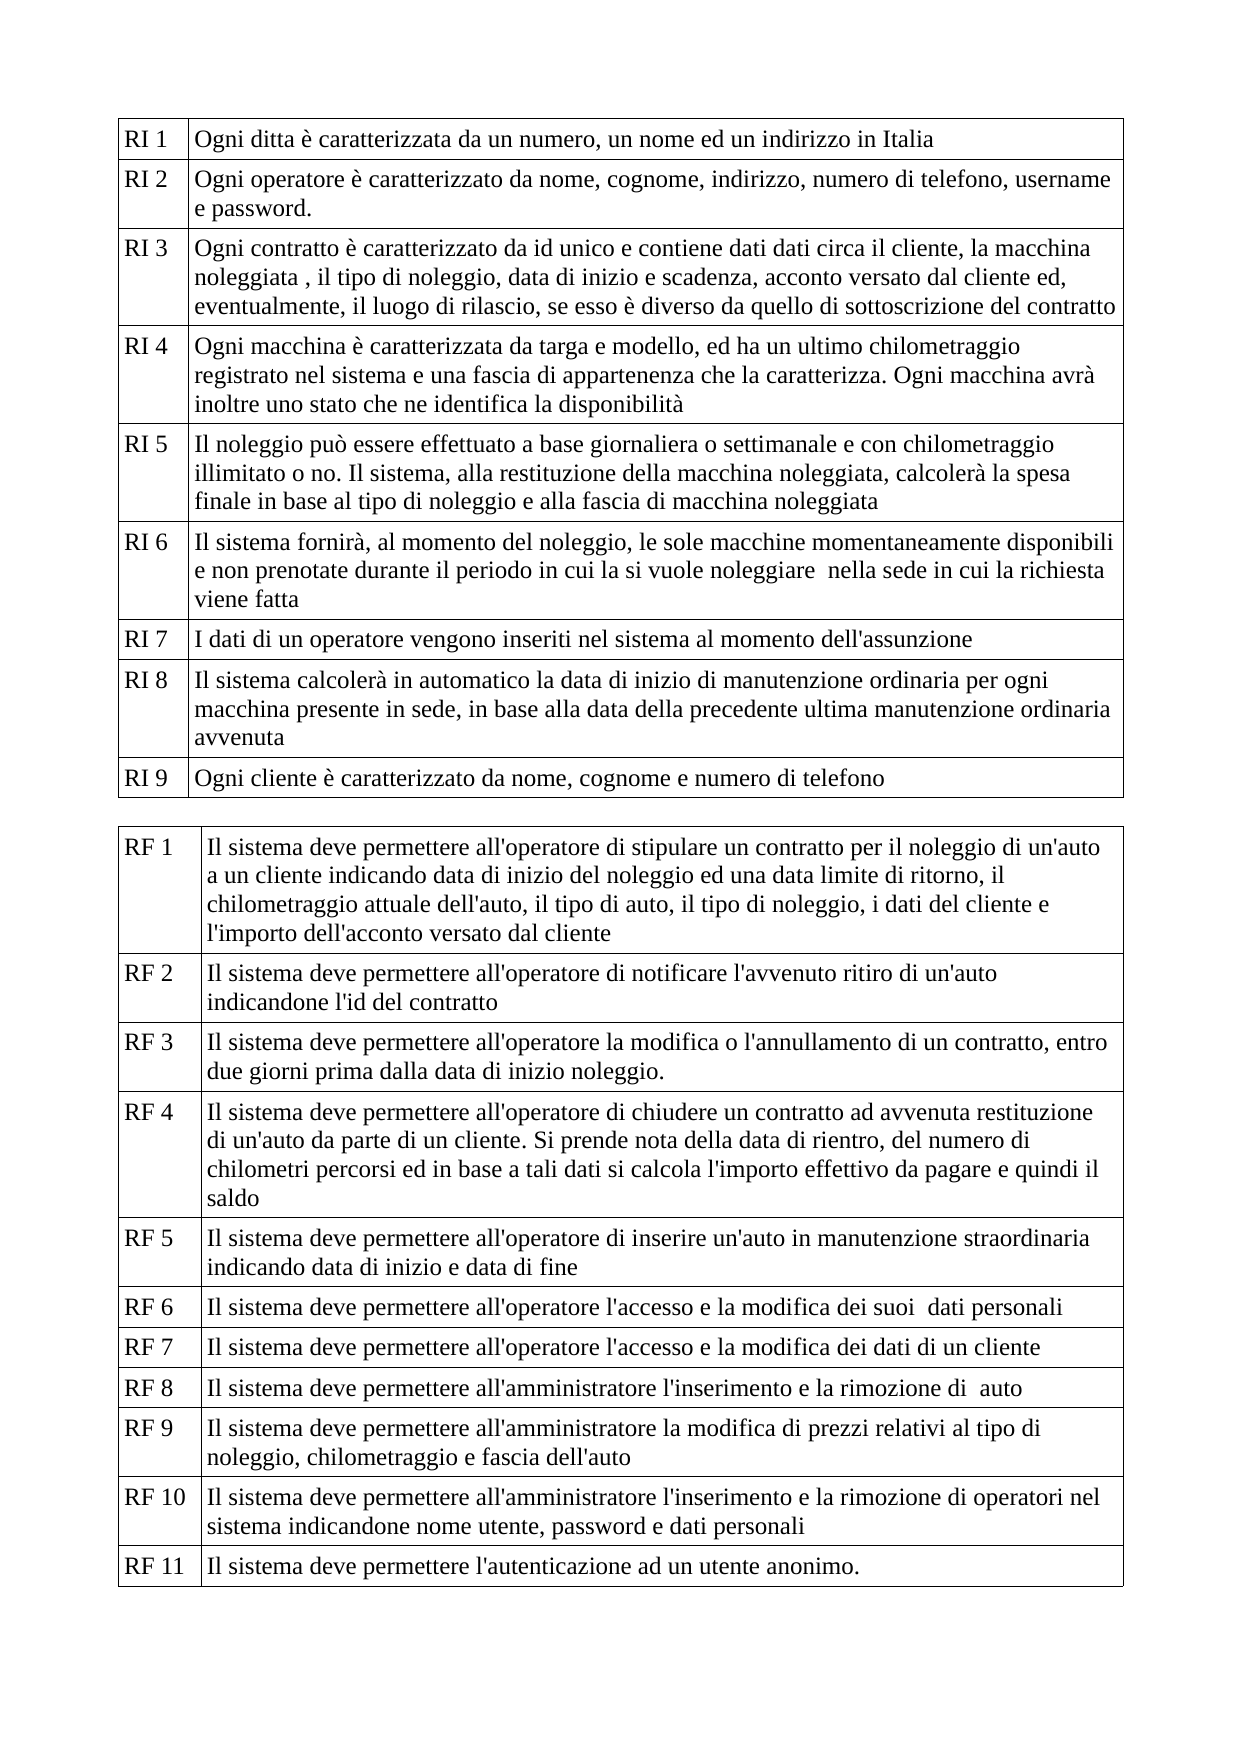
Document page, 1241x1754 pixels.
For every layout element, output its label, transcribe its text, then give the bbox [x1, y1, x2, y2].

table_cell RF 5 [119, 1218, 201, 1286]
table_cell Il sistema deve permettere all'amministratore la modifica di prezzi relativi al tipo di noleggio, chilometraggio e fascia dell'auto [202, 1408, 1123, 1476]
table_cell RF 2 [119, 954, 201, 1022]
table_cell Il sistema deve permettere all'operatore l'accesso e la modifica dei suoi dati personali [202, 1287, 1123, 1327]
table_cell RI 6 [119, 522, 188, 619]
table_cell RI 8 [119, 660, 188, 757]
table_cell RF 3 [119, 1023, 201, 1091]
table_cell Il sistema fornirà, al momento del noleggio, le sole macchine momentaneamente disponibili e non prenotate durante il periodo in cui la si vuole noleggiare nella sede in cui la richiesta viene fatta [189, 522, 1123, 619]
table_header Il sistema deve permettere all'operatore di stipulare un contratto per il noleggio di un'auto a un cliente indicando data di inizio del noleggio ed una data limite di ritorno, il chilometraggio attuale dell'auto, il tipo di auto, il tipo di noleggio, i dati del cliente e l'importo dell'acconto versato dal cliente [202, 827, 1123, 953]
table_cell I dati di un operatore vengono inseriti nel sistema al momento dell'assunzione [189, 620, 1123, 659]
table_cell Il sistema deve permettere all'amministratore l'inserimento e la rimozione di auto [202, 1368, 1123, 1407]
table_cell Il sistema deve permettere all'operatore di notificare l'avvenuto ritiro di un'auto indicandone l'id del contratto [202, 954, 1123, 1022]
table_cell Il sistema deve permettere all'operatore di chiudere un contratto ad avvenuta restituzione di un'auto da parte di un cliente. Si prende nota della data di rientro, del numero di chilometri percorsi ed in base a tali dati si calcola l'importo effettivo da pagare e quindi il saldo [202, 1092, 1123, 1217]
table_header Ogni ditta è caratterizzata da un numero, un nome ed un indirizzo in Italia [189, 119, 1123, 158]
table_cell RI 3 [119, 229, 188, 325]
table_cell Ogni cliente è caratterizzato da nome, cognome e numero di telefono [189, 758, 1123, 797]
table_cell Il sistema deve permettere all'operatore la modifica o l'annullamento di un contratto, entro due giorni prima dalla data di inizio noleggio. [202, 1023, 1123, 1091]
table_cell Il sistema deve permettere all'amministratore l'inserimento e la rimozione di operatori nel sistema indicandone nome utente, password e dati personali [202, 1477, 1123, 1545]
table_cell RF 6 [119, 1287, 201, 1327]
table_cell Il sistema calcolerà in automatico la data di inizio di manutenzione ordinaria per ogni macchina presente in sede, in base alla data della precedente ultima manutenzione ordinaria avvenuta [189, 660, 1123, 757]
table_cell RF 10 [119, 1477, 201, 1545]
table_cell Il sistema deve permettere all'operatore l'accesso e la modifica dei dati di un cliente [202, 1328, 1123, 1367]
table_header RI 1 [119, 119, 188, 158]
table_cell RI 4 [119, 326, 188, 423]
table_cell RF 11 [119, 1546, 201, 1586]
table_cell RF 9 [119, 1408, 201, 1476]
table_cell RI 7 [119, 620, 188, 659]
table_cell Ogni macchina è caratterizzata da targa e modello, ed ha un ultimo chilometraggio registrato nel sistema e una fascia di appartenenza che la caratterizza. Ogni macchina avrà inoltre uno stato che ne identifica la disponibilità [189, 326, 1123, 423]
table_cell RF 4 [119, 1092, 201, 1217]
table_cell RI 9 [119, 758, 188, 797]
table_cell Ogni operatore è caratterizzato da nome, cognome, indirizzo, numero di telefono, username e password. [189, 160, 1123, 227]
table_cell RI 5 [119, 424, 188, 521]
table_cell Il noleggio può essere effettuato a base giornaliera o settimanale e con chilometraggio illimitato o no. Il sistema, alla restituzione della macchina noleggiata, calcolerà la spesa finale in base al tipo di noleggio e alla fascia di macchina noleggiata [189, 424, 1123, 521]
table_cell Il sistema deve permettere all'operatore di inserire un'auto in manutenzione straordinaria indicando data di inizio e data di fine [202, 1218, 1123, 1286]
table_cell RF 8 [119, 1368, 201, 1407]
table_cell Il sistema deve permettere l'autenticazione ad un utente anonimo. [202, 1546, 1123, 1586]
table_cell RF 7 [119, 1328, 201, 1367]
table_header RF 1 [119, 827, 201, 953]
table_cell RI 2 [119, 160, 188, 227]
table_cell Ogni contratto è caratterizzato da id unico e contiene dati dati circa il cliente, la macchina noleggiata , il tipo di noleggio, data di inizio e scadenza, acconto versato dal cliente ed, eventualmente, il luogo di rilascio, se esso è diverso da quello di sottoscrizione del contratto [189, 229, 1123, 325]
